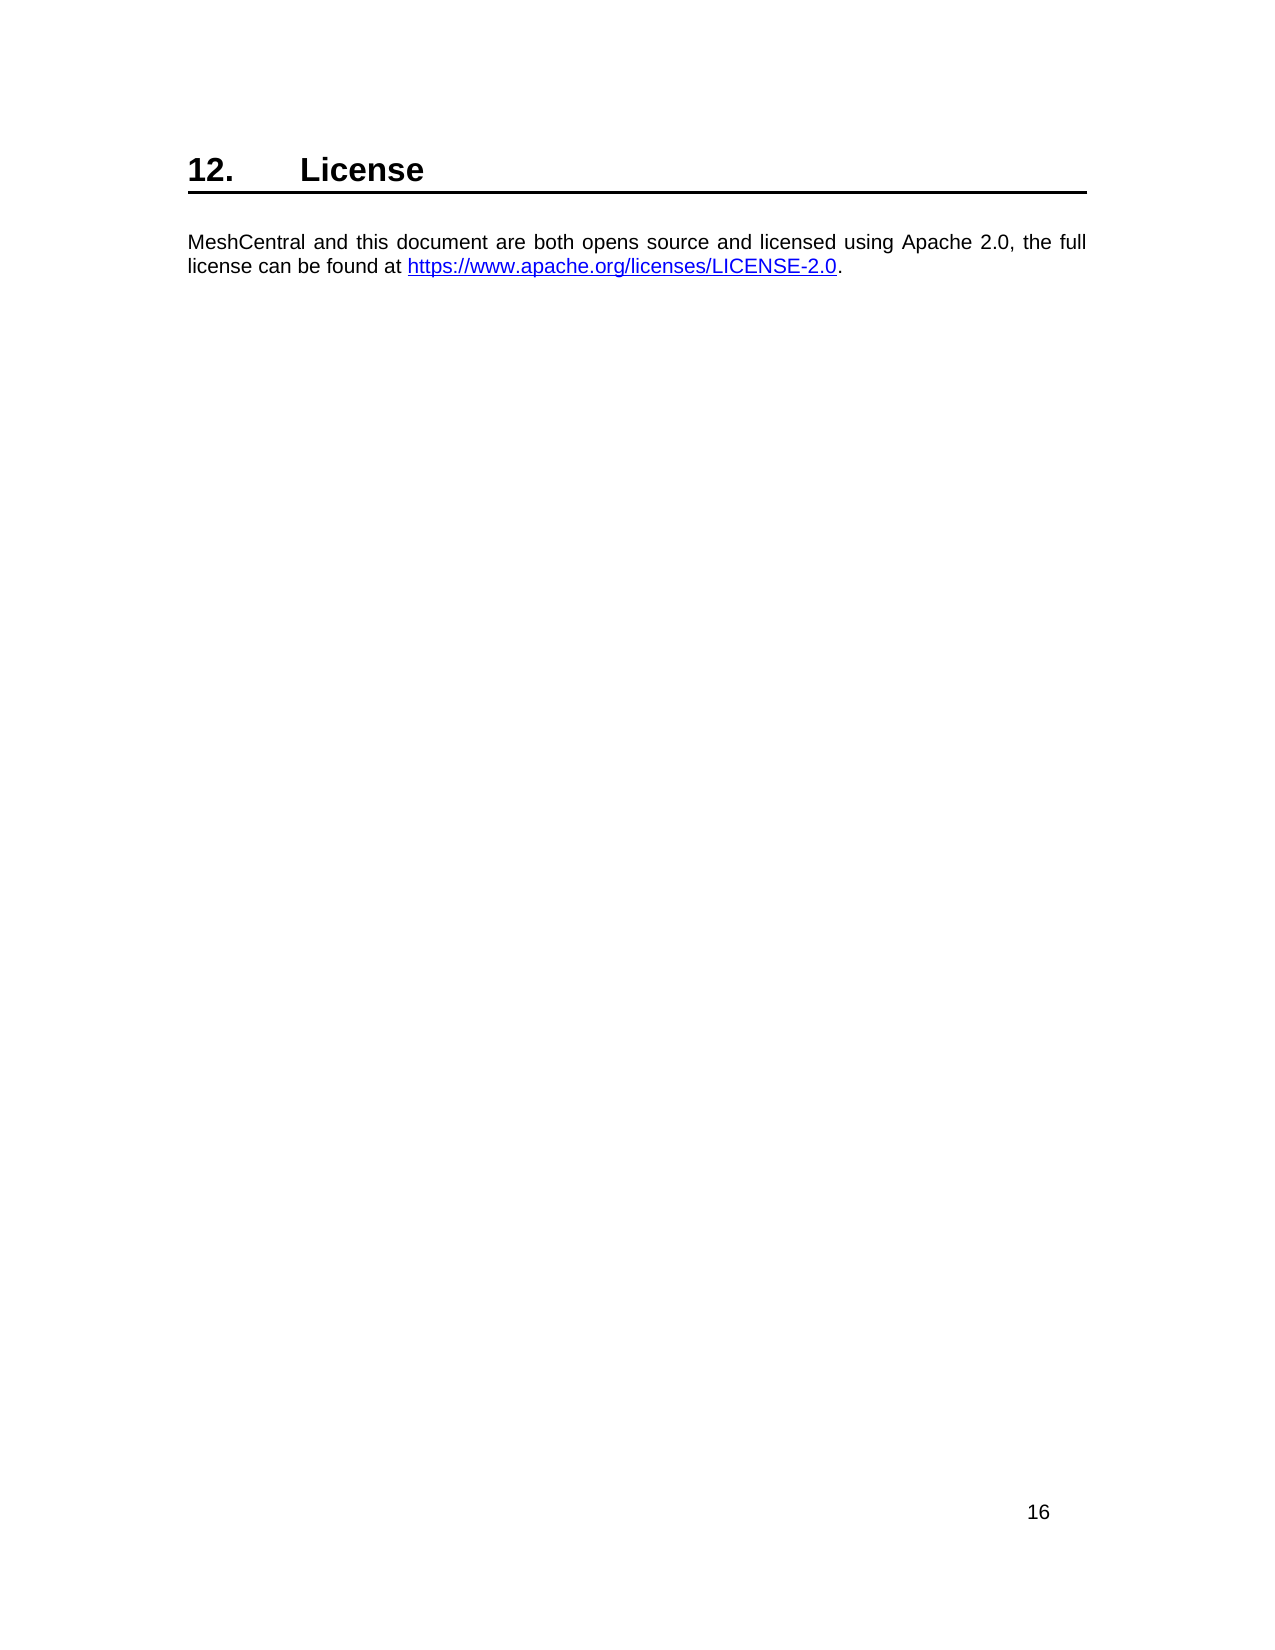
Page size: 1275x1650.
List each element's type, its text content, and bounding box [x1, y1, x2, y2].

text MeshCentral and this document are both opens source and licensed using Apache 2.0, the full license can be found at https://www.apache.org/licenses/LICENSE-2.0. [187, 230, 1087, 278]
subtitle License [187, 150, 1087, 194]
